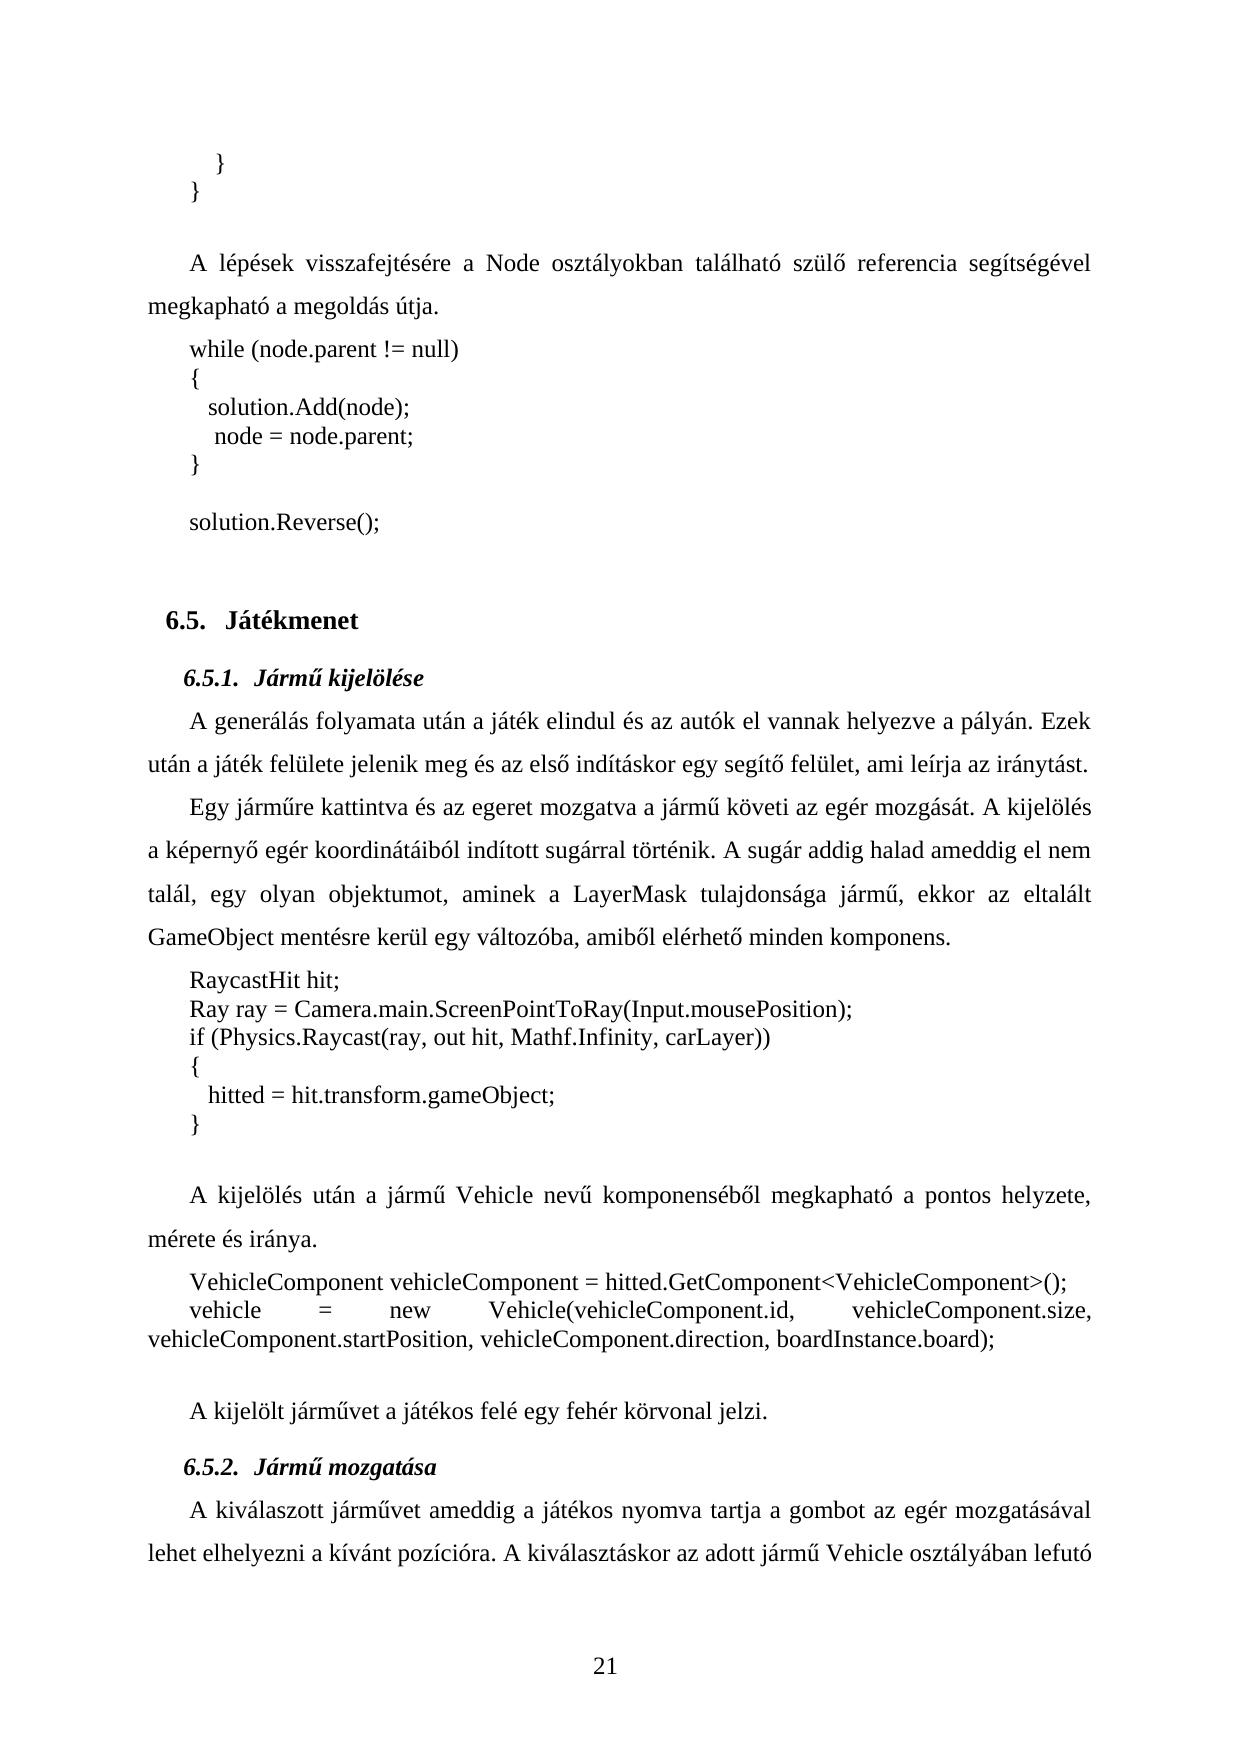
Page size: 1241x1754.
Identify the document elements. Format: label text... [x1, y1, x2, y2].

text if (Physics.Raycast(ray, out hit, Mathf.Infinity, carLayer)) [148, 1022, 1092, 1051]
text } [148, 1109, 1092, 1137]
text { [148, 363, 1092, 392]
text hitted = hit.transform.gameObject; [148, 1080, 1092, 1109]
text while (node.parent != null) [148, 334, 1092, 363]
text VehicleComponent vehicleComponent = hitted.GetComponent<VehicleComponent>(); [148, 1267, 1092, 1296]
text solution.Add(node); [148, 392, 1092, 421]
text node = node.parent; [148, 421, 1092, 449]
text vehicle = new Vehicle(vehicleComponent.id, vehicleComponent.size, vehicleComponent.startPosition, vehicleComponent.direction, boardInstance.board); [148, 1296, 1092, 1353]
text A lépések visszafejtésére a Node osztályokban található szülő referencia segítségével megkapható a megoldás útja. [148, 248, 1092, 320]
subtitle Játékmenet [165, 604, 1092, 635]
text solution.Reverse(); [148, 507, 1092, 536]
subtitle Jármű kijelölése [183, 663, 1092, 692]
text A kijelölt járművet a játékos felé egy fehér körvonal jelzi. [148, 1396, 1092, 1425]
text A kijelölés után a jármű Vehicle nevű komponenséből megkapható a pontos helyzete, mérete és iránya. [148, 1181, 1092, 1252]
text Ray ray = Camera.main.ScreenPointToRay(Input.mousePosition); [148, 994, 1092, 1022]
text Egy járműre kattintva és az egeret mozgatva a jármű követi az egér mozgását. A kijelölés a képernyő egér koordinátáiból indított sugárral történik. A sugár addig halad ameddig el nem talál, egy olyan objektumot, aminek a LayerMask tulajdonsága jármű, ekkor az eltalált GameObject mentésre kerül egy változóba, amiből elérhető minden komponens. [148, 792, 1092, 951]
text RaycastHit hit; [148, 965, 1092, 994]
subtitle Jármű mozgatása [183, 1452, 1092, 1481]
text A generálás folyamata után a játék elindul és az autók el vannak helyezve a pályán. Ezek után a játék felülete jelenik meg és az első indításkor egy segítő felület, ami leírja az iránytást. [148, 706, 1092, 778]
text A kiválaszott járművet ameddig a játékos nyomva tartja a gombot az egér mozgatásával lehet elhelyezni a kívánt pozícióra. A kiválasztáskor az adott jármű Vehicle osztályában lefutó [148, 1495, 1092, 1567]
text } [148, 148, 1092, 176]
text { [148, 1051, 1092, 1080]
text } [148, 449, 1092, 478]
text } [148, 176, 1092, 205]
